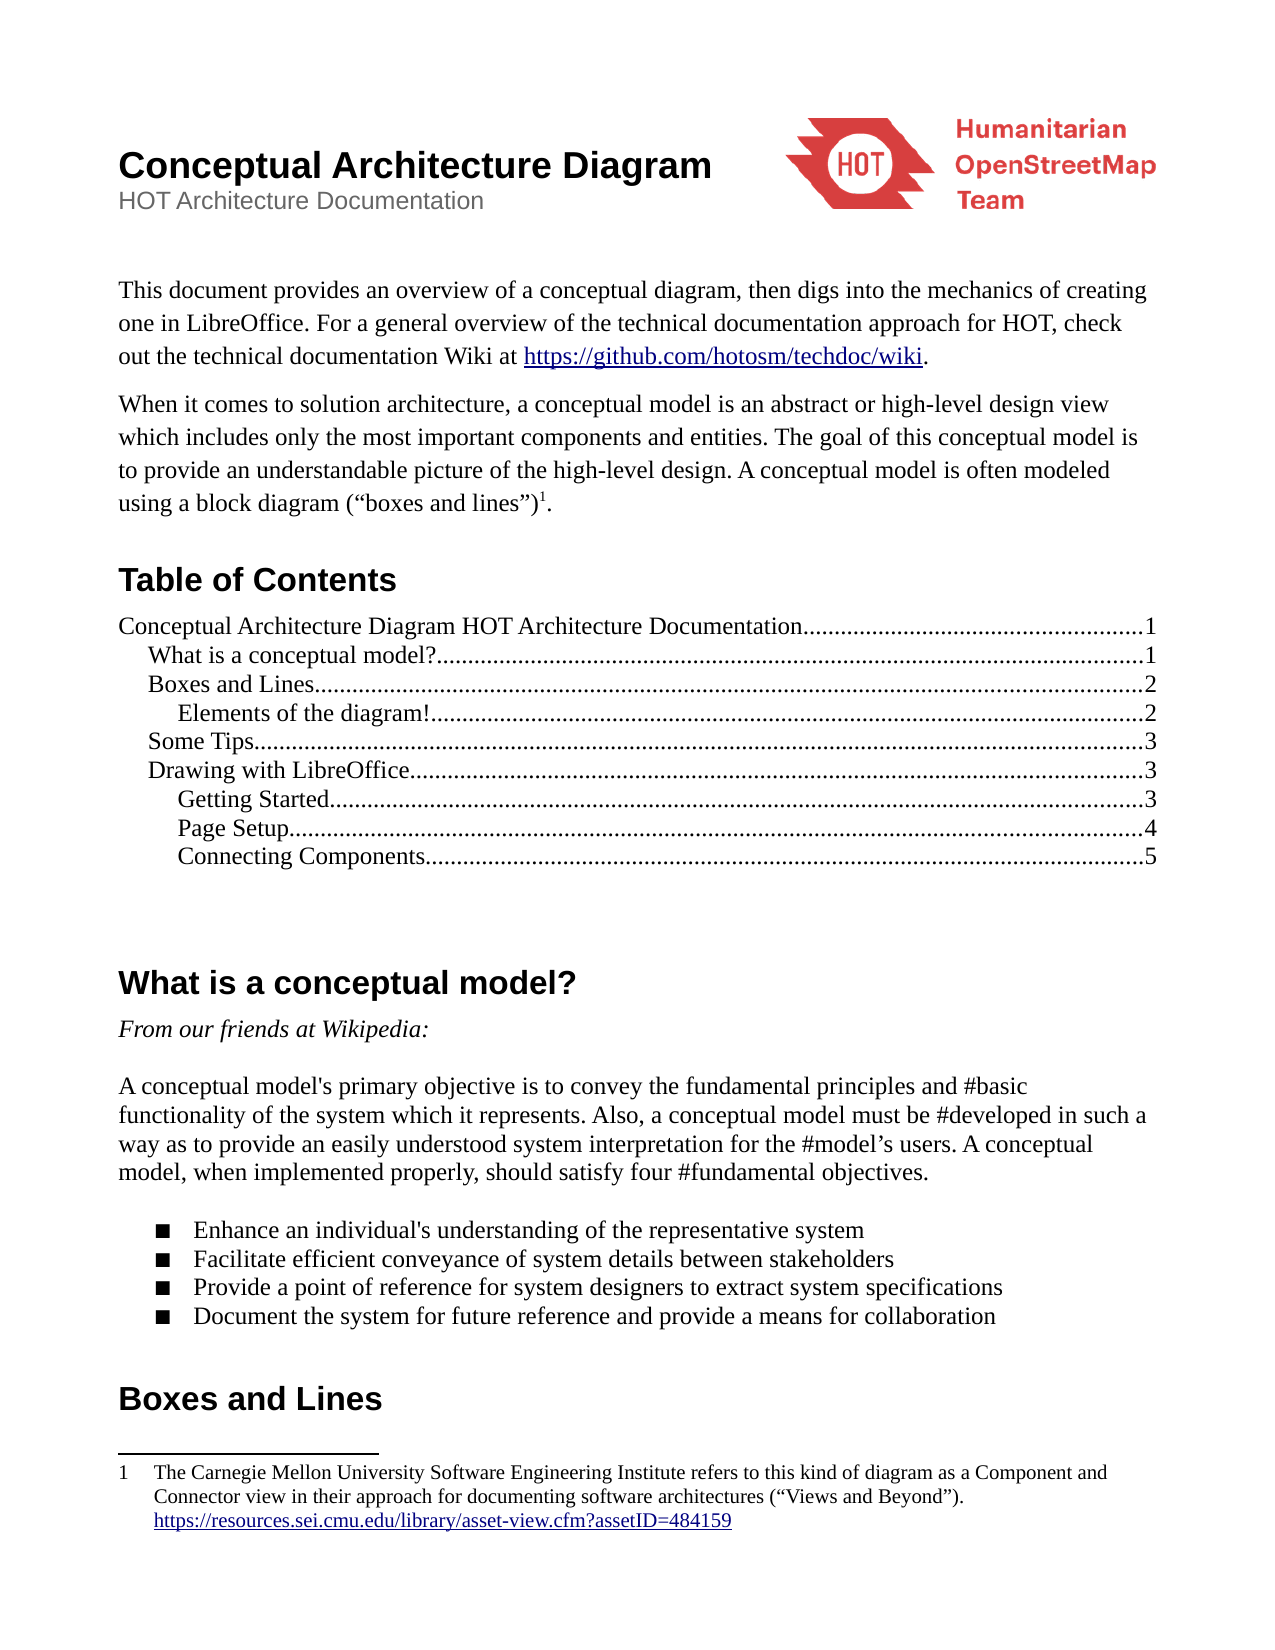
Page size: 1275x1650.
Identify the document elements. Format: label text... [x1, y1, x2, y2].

text Drawing with LibreOffice 3 [148, 755, 1157, 784]
text This document provides an overview of a conceptual diagram, then digs into the mechanics of creating one in LibreOffice. For a general overview of the technical documentation approach for HOT, check out the technical documentation Wiki at https://github.com/hotosm/techdoc/wiki. [118, 275, 1157, 370]
subtitle What is a conceptual model? [118, 963, 1157, 1001]
text Getting Started 3 [177, 784, 1157, 813]
text Boxes and Lines 2 [148, 669, 1157, 698]
text Connecting Components 5 [177, 841, 1157, 870]
list Enhance an individual's understanding of the representative system [156, 1215, 1157, 1244]
subtitle Boxes and Lines [118, 1379, 1157, 1418]
list Facilitate efficient conveyance of system details between stakeholders [156, 1244, 1157, 1272]
text A conceptual model's primary objective is to convey the fundamental principles and #basic functionality of the system which it represents. Also, a conceptual model must be #developed in such a way as to provide an easily understood system interpretation for the #model’s users. A conceptual model, when implemented properly, should satisfy four #fundamental objectives. [118, 1071, 1157, 1186]
text Conceptual Architecture Diagram HOT Architecture Documentation 1 [118, 611, 1157, 640]
picture [785, 118, 1157, 209]
text When it comes to solution architecture, a conceptual model is an abstract or high-level design view which includes only the most important components and entities. The goal of this conceptual model is to provide an understandable picture of the high-level design. A conceptual model is often modeled using a block diagram (“boxes and lines”). [118, 389, 1157, 517]
text The Carnegie Mellon University Software Engineering Institute refers to this kind of diagram as a Component and Connector view in their approach for documenting software architectures (“Views and Beyond”). https://resources.sei.cmu.edu/library/asset-view.cfm?assetID=484159 [118, 1460, 1157, 1532]
text Some Tips 3 [148, 726, 1157, 755]
text What is a conceptual model? 1 [148, 640, 1157, 669]
list Provide a point of reference for system designers to extract system specifications [156, 1272, 1157, 1301]
text From our friends at Wikipedia: [118, 1014, 1157, 1071]
subtitle Conceptual Architecture Diagram HOT Architecture Documentation [118, 143, 1157, 215]
subtitle Table of Contents [118, 560, 1157, 599]
list Document the system for future reference and provide a means for collaboration [156, 1301, 1157, 1330]
text Elements of the diagram! 2 [177, 698, 1157, 726]
text Page Setup 4 [177, 813, 1157, 841]
